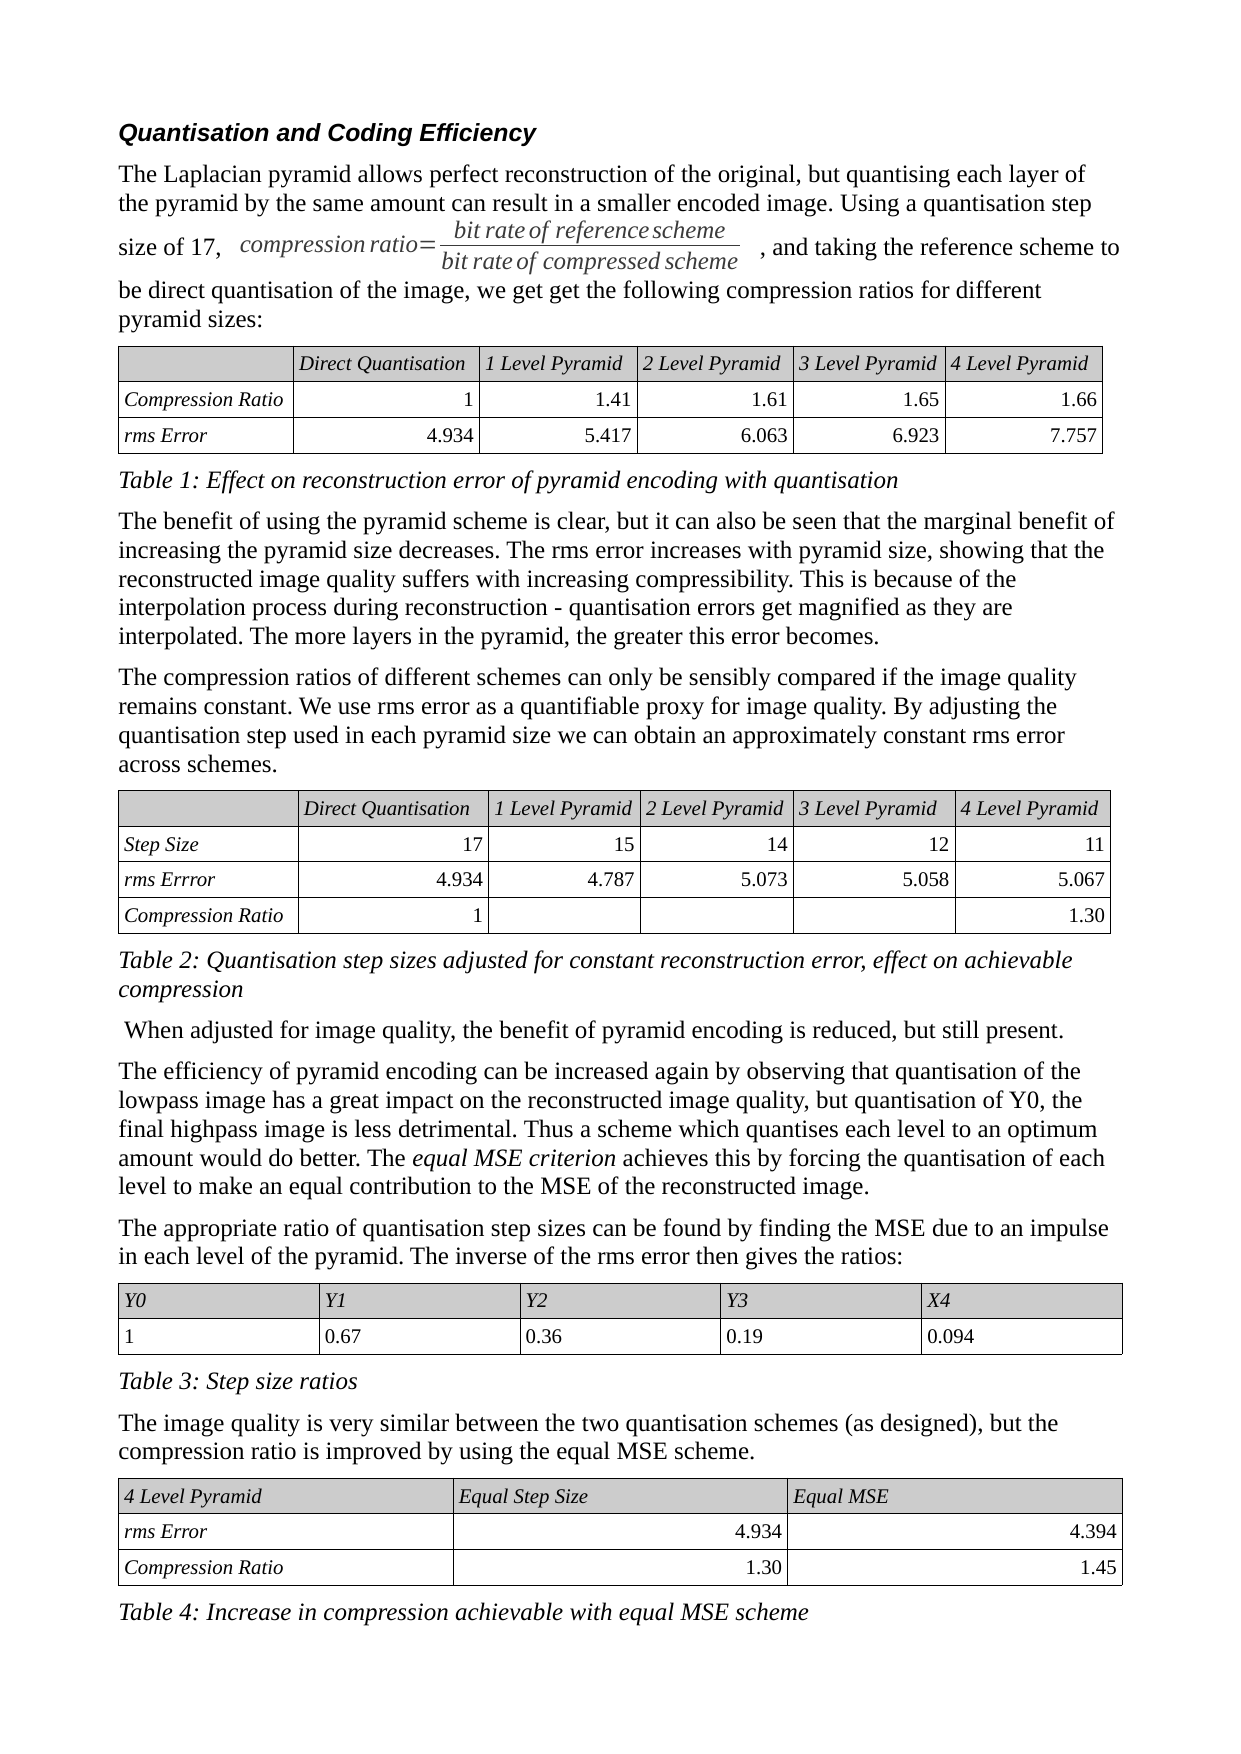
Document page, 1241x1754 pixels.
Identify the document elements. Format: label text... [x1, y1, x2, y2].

table_cell 5.067 [956, 862, 1110, 897]
table_cell 1.30 [956, 898, 1110, 932]
table_cell [489, 898, 640, 932]
table_cell 1 [299, 898, 488, 932]
table_header Y0 [119, 1284, 319, 1318]
table_cell 7.757 [946, 418, 1102, 452]
table_cell 6.923 [794, 418, 945, 452]
table_cell Compression Ratio [119, 898, 298, 932]
table_header 4 Level Pyramid [946, 347, 1102, 381]
table_cell 1 [119, 1319, 319, 1354]
table_header Equal Step Size [454, 1479, 787, 1513]
table_cell 1.61 [638, 382, 793, 417]
table_cell [794, 898, 955, 932]
table_header 4 Level Pyramid [956, 791, 1110, 826]
table_header [119, 791, 298, 826]
table_cell rms Errror [119, 862, 298, 897]
table_header [119, 347, 293, 381]
table_header 4 Level Pyramid [119, 1479, 453, 1513]
text The efficiency of pyramid encoding can be increased again by observing that quantisation of the lowpass image has a great impact on the reconstructed image quality, but quantisation of Y0, the final highpass image is less detrimental. Thus a scheme which quantises each level to an optimum amount would do better. The equal MSE criterion achieves this by forcing the quantisation of each level to make an equal contribution to the MSE of the reconstructed image. [118, 1056, 1122, 1200]
table_cell 4.934 [299, 862, 488, 897]
table_header X4 [922, 1284, 1122, 1318]
table_cell 1.66 [946, 382, 1102, 417]
table_cell 17 [299, 827, 488, 861]
table_cell 4.934 [294, 418, 479, 452]
table_cell 1 [294, 382, 479, 417]
table_cell 1.41 [480, 382, 637, 417]
table_cell [641, 898, 793, 932]
table_cell 1.30 [454, 1550, 787, 1584]
table_cell 15 [489, 827, 640, 861]
table_header Y2 [521, 1284, 720, 1318]
table_cell Step Size [119, 827, 298, 861]
table_cell 4.787 [489, 862, 640, 897]
table_cell rms Error [119, 1514, 453, 1549]
table_cell 5.073 [641, 862, 793, 897]
table_cell 4.394 [788, 1514, 1122, 1549]
table_cell 1.45 [788, 1550, 1122, 1584]
table_cell 0.36 [521, 1319, 720, 1354]
table_header 2 Level Pyramid [641, 791, 793, 826]
table_cell 11 [956, 827, 1110, 861]
table_cell 4.934 [454, 1514, 787, 1549]
table_cell 0.19 [721, 1319, 921, 1354]
table_header Y1 [320, 1284, 520, 1318]
table_header Equal MSE [788, 1479, 1122, 1513]
text Table 2: Quantisation step sizes adjusted for constant reconstruction error, effect on achievable compression [118, 945, 1122, 1003]
table_header 2 Level Pyramid [638, 347, 793, 381]
table_cell 1.65 [794, 382, 945, 417]
subtitle Quantisation and Coding Efficiency [118, 118, 1122, 147]
table_header Direct Quantisation [294, 347, 479, 381]
text Table 1: Effect on reconstruction error of pyramid encoding with quantisation [118, 465, 1122, 494]
table_cell 14 [641, 827, 793, 861]
table_header 1 Level Pyramid [489, 791, 640, 826]
table_cell 12 [794, 827, 955, 861]
table_header Direct Quantisation [299, 791, 488, 826]
text Table 4: Increase in compression achievable with equal MSE scheme [118, 1597, 1122, 1626]
table_cell Compression Ratio [119, 1550, 453, 1584]
text The image quality is very similar between the two quantisation schemes (as designed), but the compression ratio is improved by using the equal MSE scheme. [118, 1408, 1122, 1465]
table_header 1 Level Pyramid [480, 347, 637, 381]
table_cell 5.058 [794, 862, 955, 897]
table_cell rms Error [119, 418, 293, 452]
table_cell 0.67 [320, 1319, 520, 1354]
table_cell 6.063 [638, 418, 793, 452]
text The benefit of using the pyramid scheme is clear, but it can also be seen that the marginal benefit of increasing the pyramid size decreases. The rms error increases with pyramid size, showing that the reconstructed image quality suffers with increasing compressibility. This is because of the interpolation process during reconstruction - quantisation errors get magnified as they are interpolated. The more layers in the pyramid, the greater this error becomes. [118, 506, 1122, 650]
table_header 3 Level Pyramid [794, 791, 955, 826]
table_header Y3 [721, 1284, 921, 1318]
table_cell 5.417 [480, 418, 637, 452]
text The compression ratios of different schemes can only be sensibly compared if the image quality remains constant. We use rms error as a quantifiable proxy for image quality. By adjusting the quantisation step used in each pyramid size we can obtain an approximately constant rms error across schemes. [118, 662, 1122, 777]
table_cell Compression Ratio [119, 382, 293, 417]
text Table 3: Step size ratios [118, 1366, 1122, 1395]
text The Laplacian pyramid allows perfect reconstruction of the original, but quantising each layer of the pyramid by the same amount can result in a smaller encoded image. Using a quantisation step size of 17,, and taking the reference scheme to be direct quantisation of the image, we get get the following compression ratios for different pyramid sizes: [118, 159, 1122, 333]
table_cell 0.094 [922, 1319, 1122, 1354]
text The appropriate ratio of quantisation step sizes can be found by finding the MSE due to an impulse in each level of the pyramid. The inverse of the rms error then gives the ratios: [118, 1213, 1122, 1270]
text When adjusted for image quality, the benefit of pyramid encoding is reduced, but still present. [118, 1015, 1122, 1044]
table_header 3 Level Pyramid [794, 347, 945, 381]
